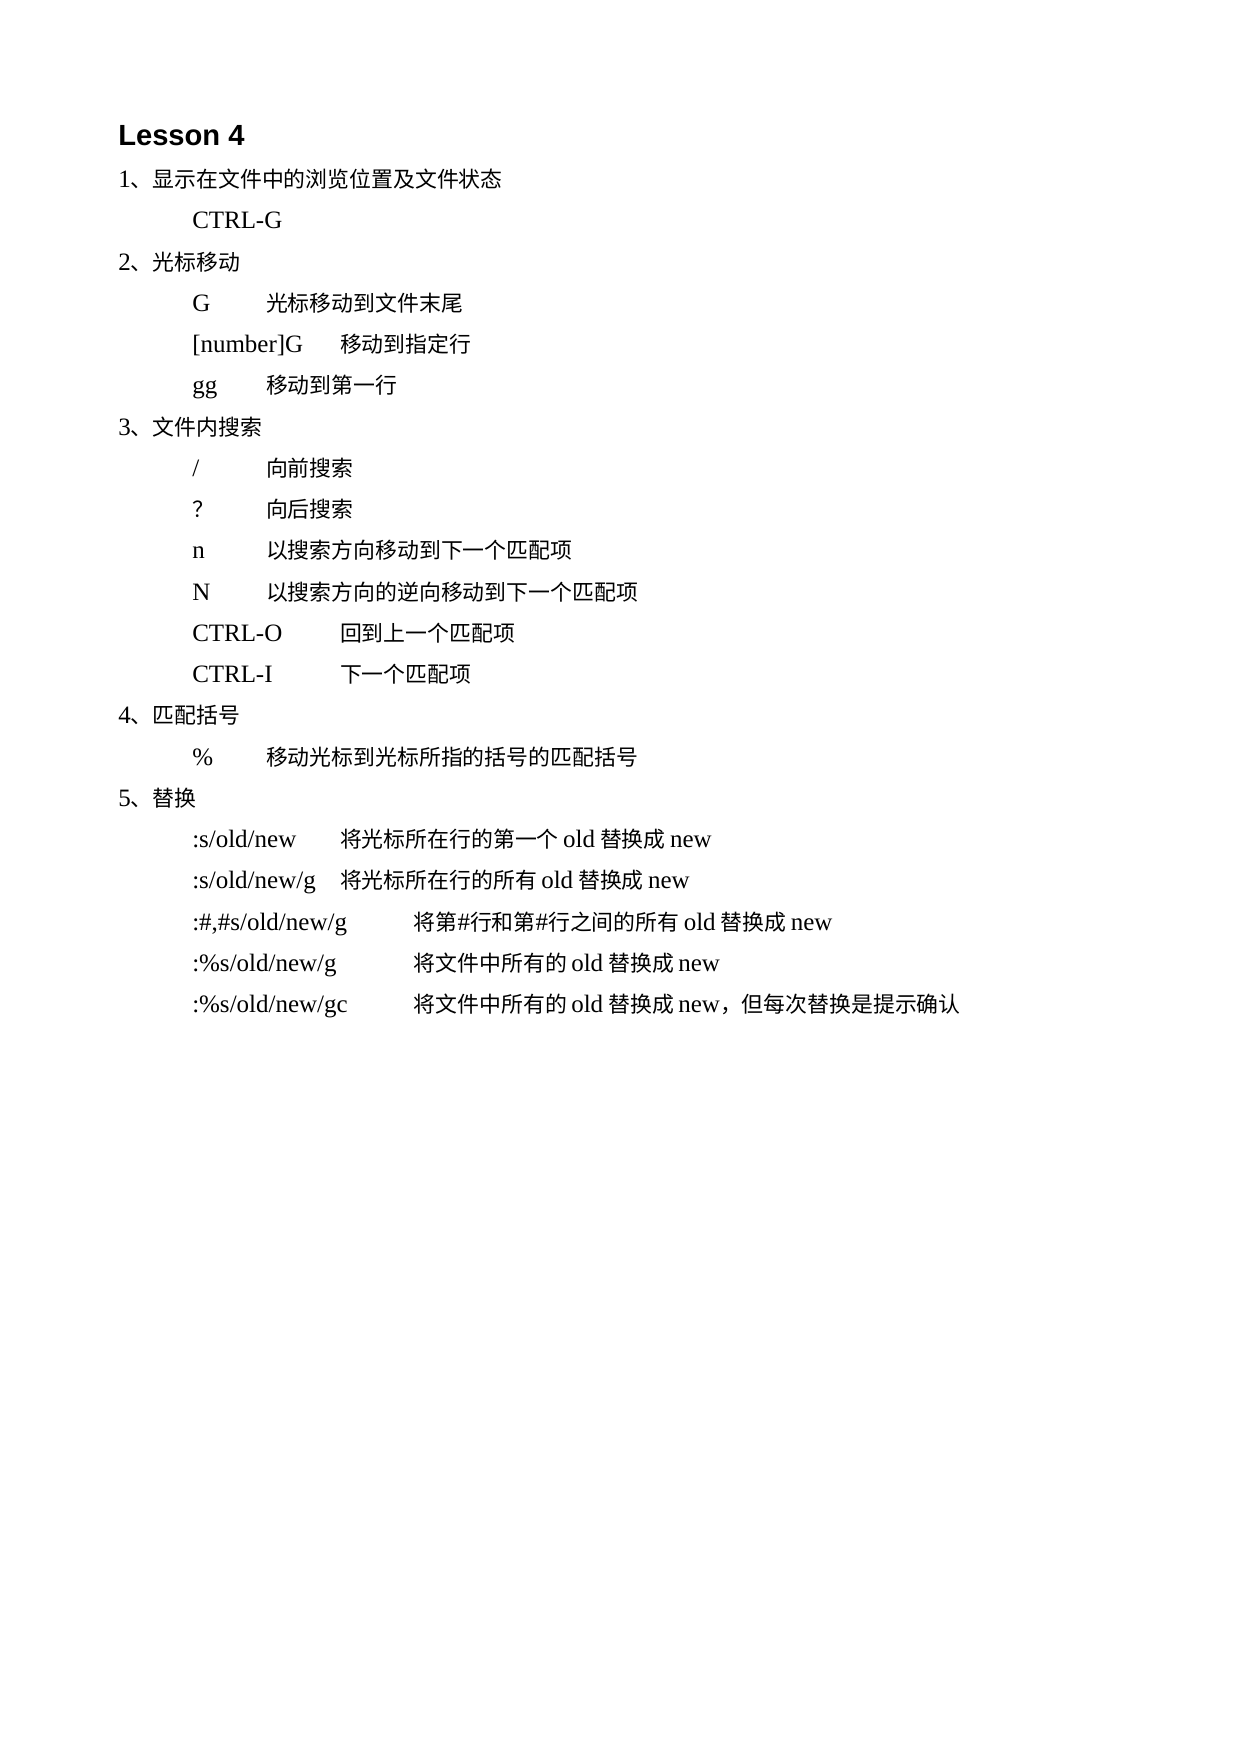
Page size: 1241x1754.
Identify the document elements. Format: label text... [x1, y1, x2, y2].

text :%s/old/new/gc 将文件中所有的old替换成new，但每次替换是提示确认 [118, 989, 1122, 1018]
text :#,#s/old/new/g 将第#行和第#行之间的所有old替换成new [118, 907, 1122, 935]
text 2、光标移动 [118, 247, 1122, 275]
text / 向前搜索 [118, 453, 1122, 482]
text :s/old/new 将光标所在行的第一个old替换成new [118, 824, 1122, 853]
text n 以搜索方向移动到下一个匹配项 [118, 535, 1122, 564]
text :%s/old/new/g 将文件中所有的old替换成new [118, 948, 1122, 977]
text N 以搜索方向的逆向移动到下一个匹配项 [118, 577, 1122, 605]
text G 光标移动到文件末尾 [118, 288, 1122, 317]
text % 移动光标到光标所指的括号的匹配括号 [118, 742, 1122, 770]
text :s/old/new/g 将光标所在行的所有old替换成new [118, 865, 1122, 894]
text 4、匹配括号 [118, 700, 1122, 729]
text CTRL-I 下一个匹配项 [118, 659, 1122, 688]
text CTRL-G [118, 205, 1122, 234]
text 5、替换 [118, 783, 1122, 812]
text [number]G 移动到指定行 [118, 329, 1122, 358]
text CTRL-O 回到上一个匹配项 [118, 618, 1122, 647]
text 1、显示在文件中的浏览位置及文件状态 [118, 164, 1122, 193]
text 3、文件内搜索 [118, 412, 1122, 440]
text ？ 向后搜索 [118, 494, 1122, 523]
text gg 移动到第一行 [118, 370, 1122, 399]
subtitle Lesson 4 [118, 118, 1122, 152]
